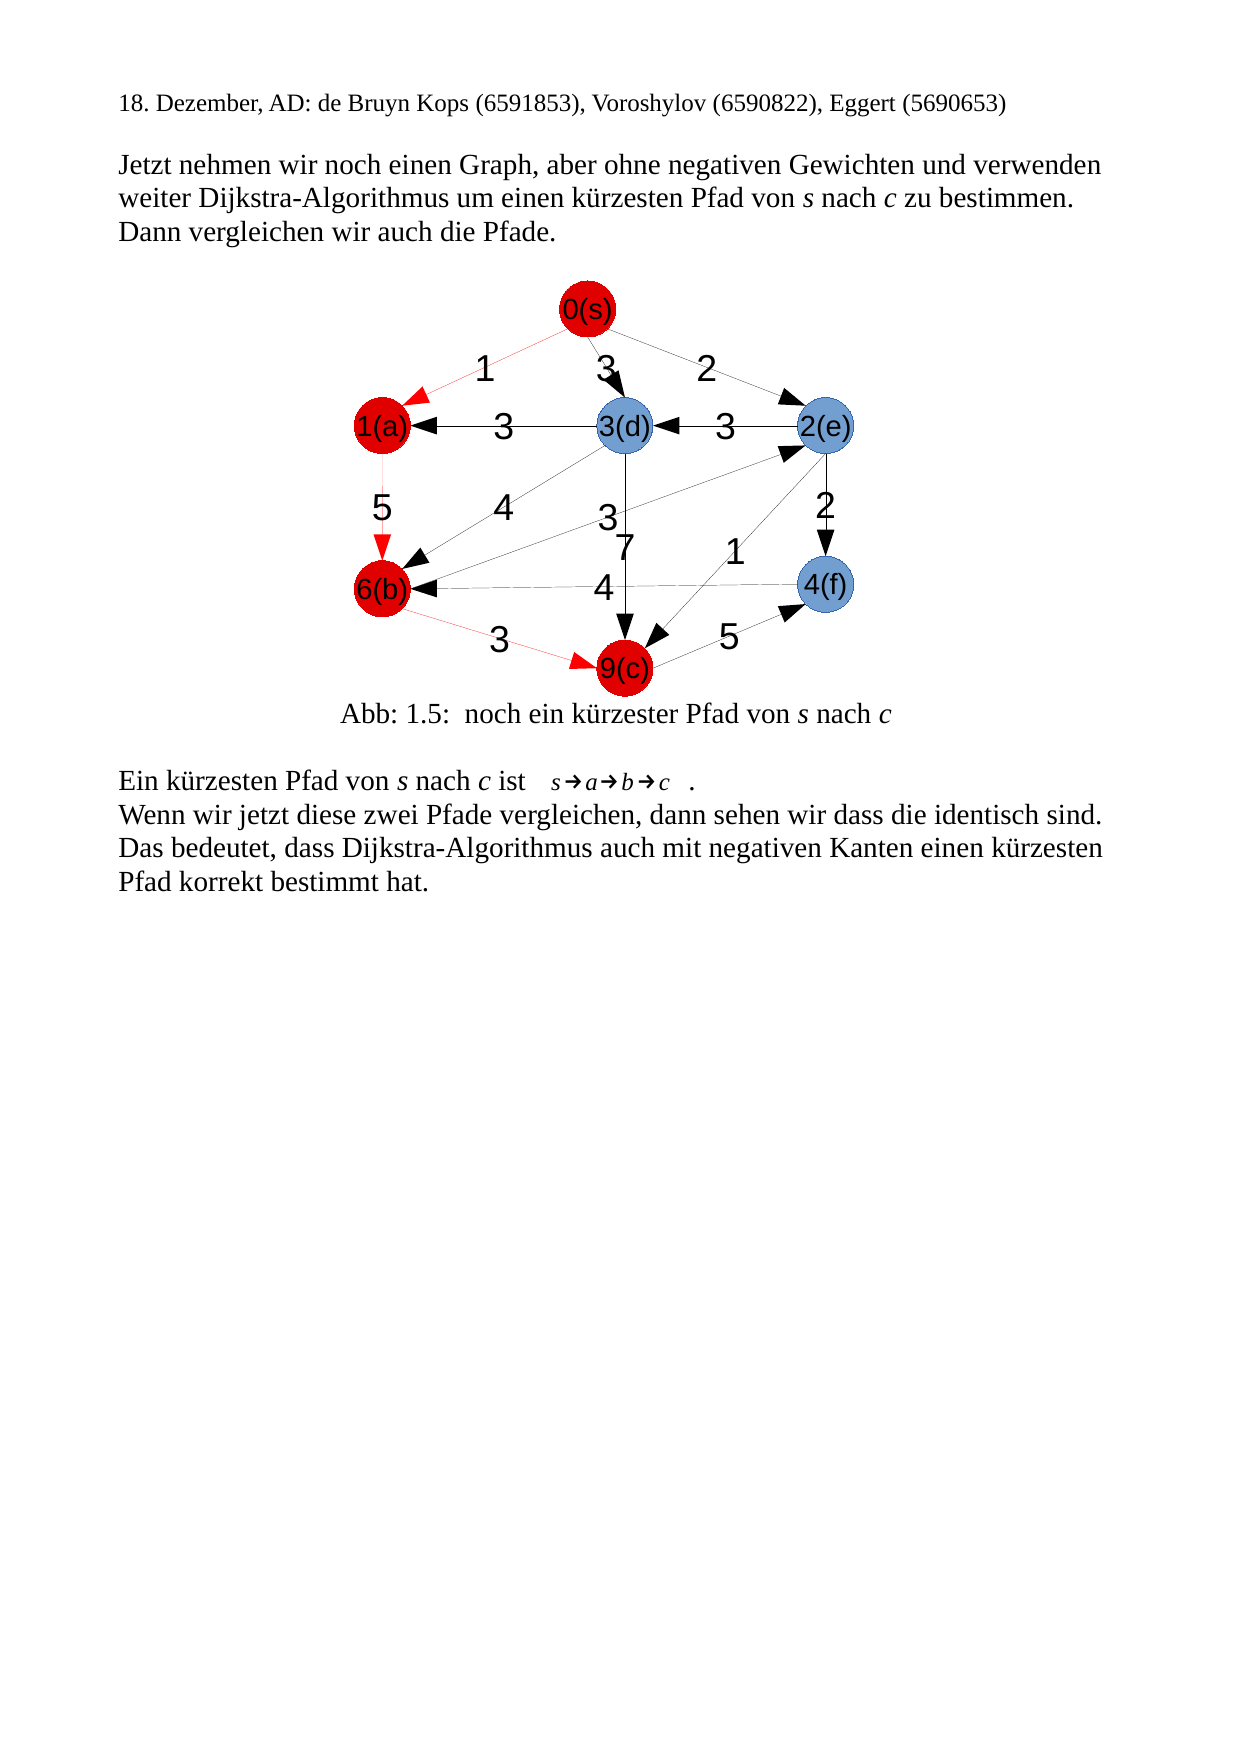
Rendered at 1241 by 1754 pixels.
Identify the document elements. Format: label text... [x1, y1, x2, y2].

text Wenn wir jetzt diese zwei Pfade vergleichen, dann sehen wir dass die identisch sind. Das bedeutet, dass Dijkstra-Algorithmus auch mit negativen Kanten einen kürzesten Pfad korrekt bestimmt hat. [118, 797, 1122, 898]
text Jetzt nehmen wir noch einen Graph, aber ohne negativen Gewichten und verwenden weiter Dijkstra-Algorithmus um einen kürzesten Pfad von s nach c zu bestimmen. Dann vergleichen wir auch die Pfade. [118, 147, 1122, 247]
text Ein kürzesten Pfad von s nach c ist . [118, 763, 1122, 797]
text Abb: 1.5: noch ein kürzester Pfad von s nach c [118, 281, 1122, 730]
